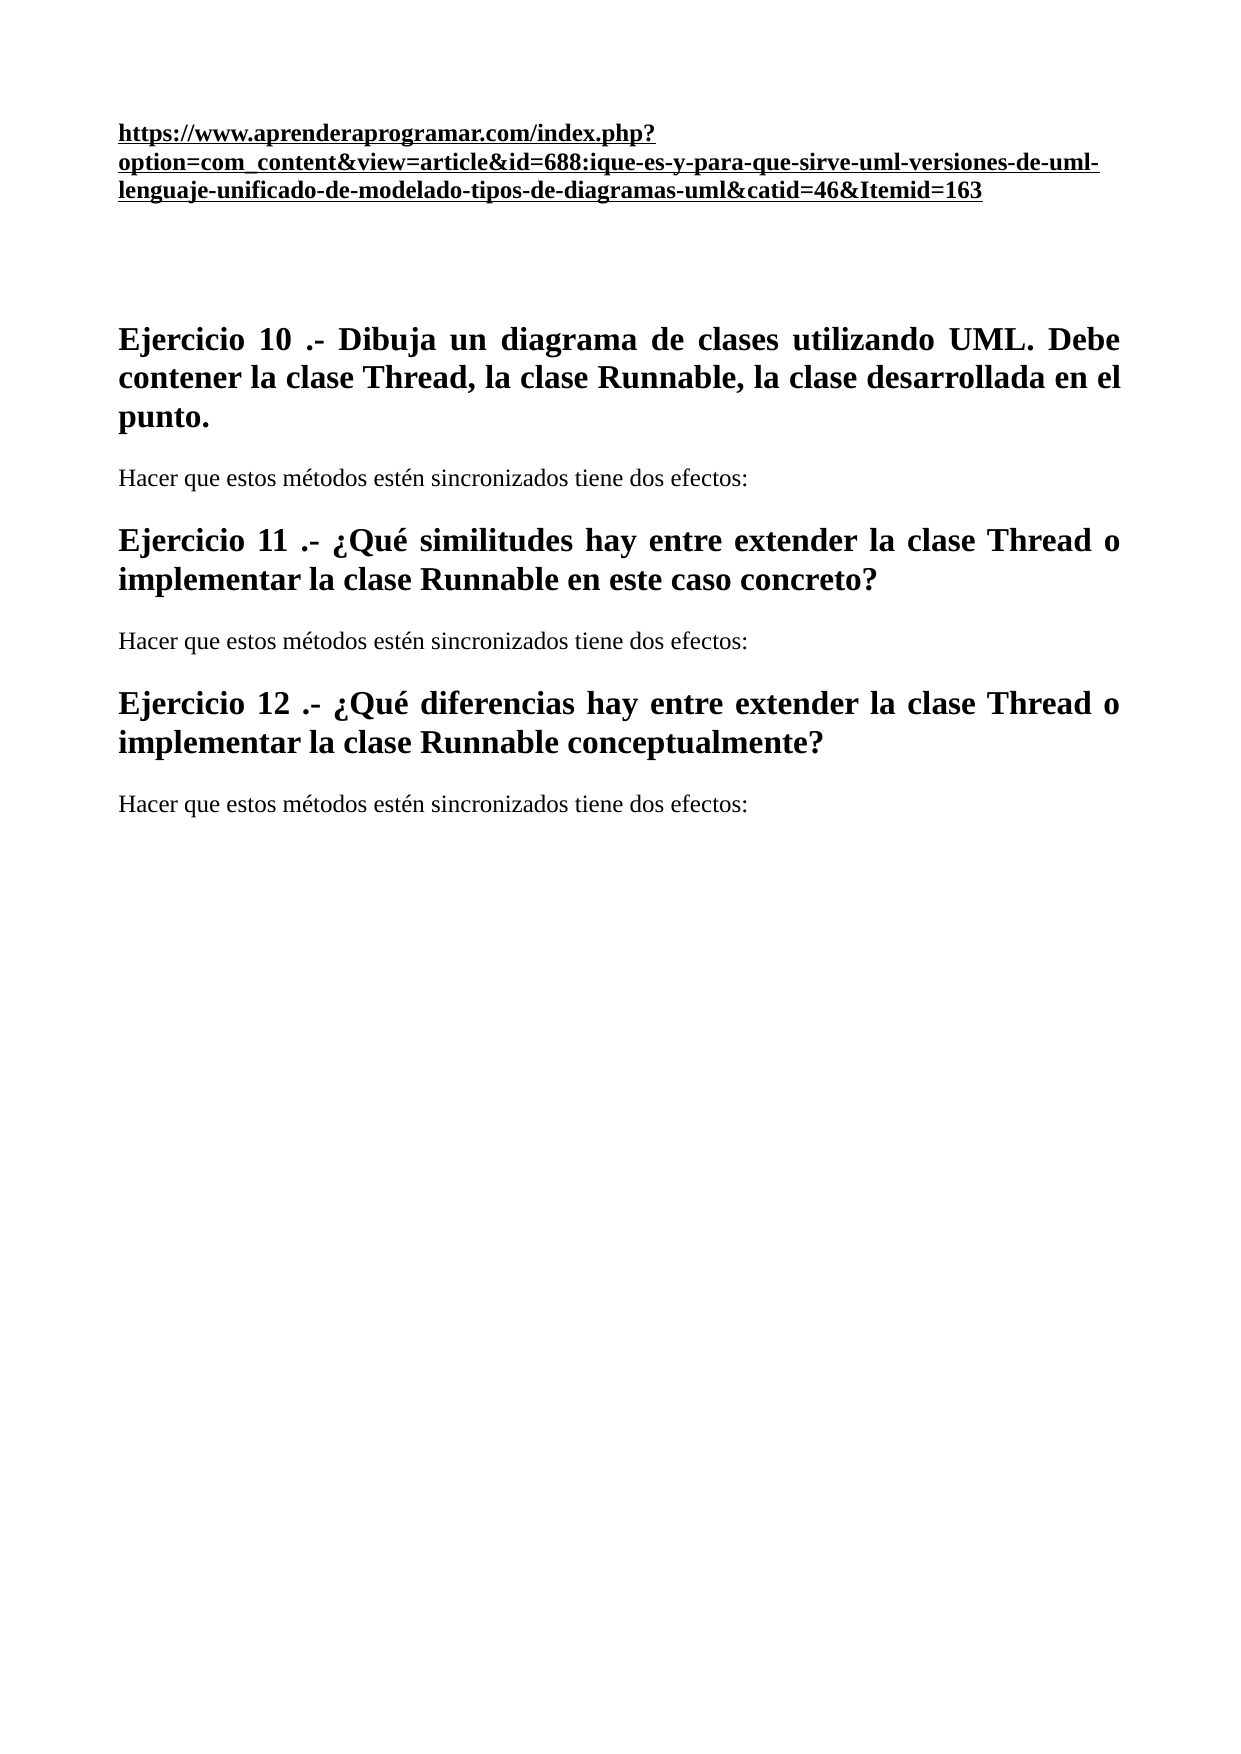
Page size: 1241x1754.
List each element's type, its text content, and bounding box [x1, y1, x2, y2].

text Ejercicio 11 .- ¿Qué similitudes hay entre extender la clase Thread o implementar la clase Runnable en este caso concreto? [118, 521, 1122, 597]
text Hacer que estos métodos estén sincronizados tiene dos efectos: [118, 463, 1122, 492]
text https://www.aprenderaprogramar.com/index.php?option=com_content&view=article&id=688:ique-es-y-para-que-sirve-uml-versiones-de-uml-lenguaje-unificado-de-modelado-tipos-de-diagramas-uml&catid=46&Itemid=163 [118, 118, 1122, 204]
text Hacer que estos métodos estén sincronizados tiene dos efectos: [118, 626, 1122, 655]
text Ejercicio 12 .- ¿Qué diferencias hay entre extender la clase Thread o implementar la clase Runnable conceptualmente? [118, 683, 1122, 760]
text Ejercicio 10 .- Dibuja un diagrama de clases utilizando UML. Debe contener la clase Thread, la clase Runnable, la clase desarrollada en el punto. [118, 319, 1122, 434]
text Hacer que estos métodos estén sincronizados tiene dos efectos: [118, 789, 1122, 818]
